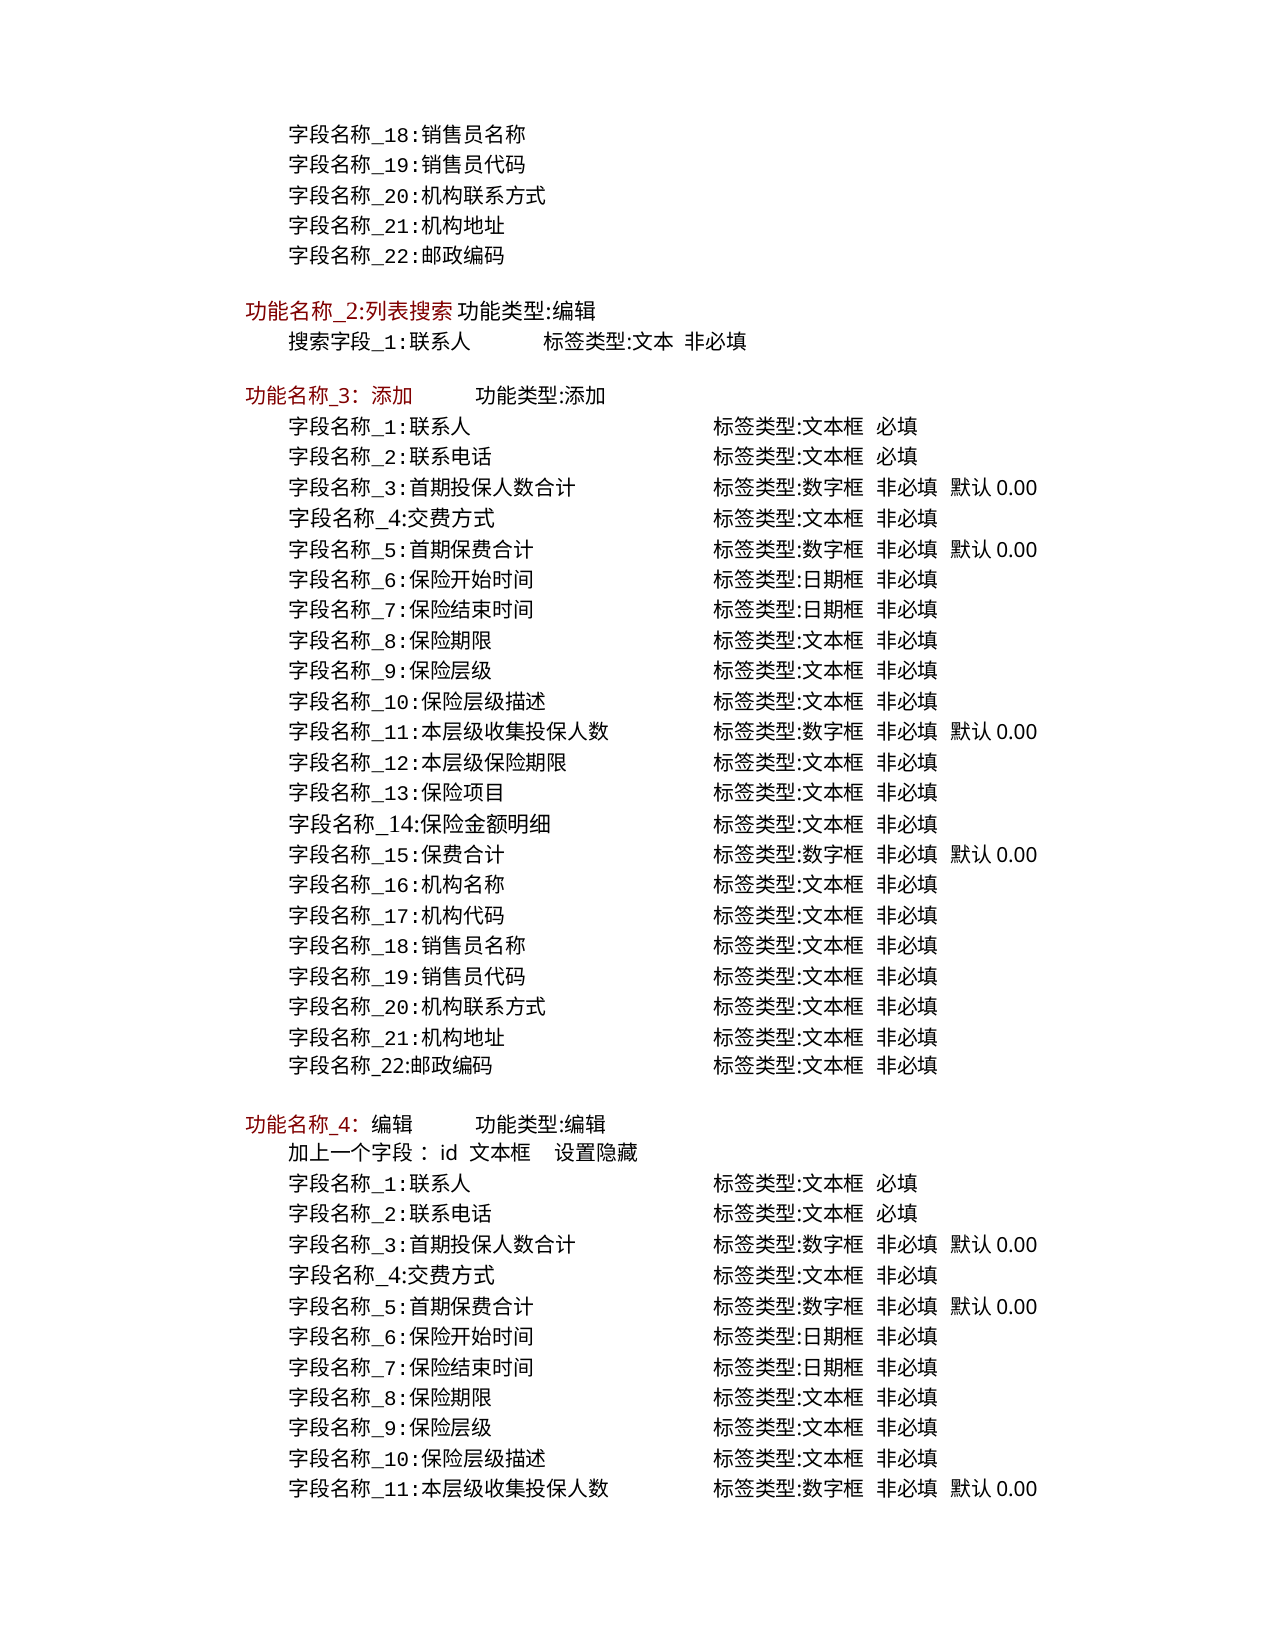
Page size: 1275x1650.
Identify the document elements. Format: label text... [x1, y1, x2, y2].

text 字段名称_7:保险结束时间 标签类型:日期框 非必填 [118, 594, 1157, 624]
text 字段名称_15:保费合计 标签类型:数字框 非必填 默认0.00 [118, 838, 1157, 869]
text 功能名称_3：添加 功能类型:添加 [118, 379, 1157, 410]
text 字段名称_9:保险层级 标签类型:文本框 非必填 [118, 654, 1157, 685]
text 字段名称_22:邮政编码 [118, 240, 1157, 270]
text 字段名称_17:机构代码 标签类型:文本框 非必填 [118, 899, 1157, 929]
text 字段名称_3:首期投保人数合计 标签类型:数字框 非必填 默认0.00 [118, 1228, 1157, 1258]
text 字段名称_22:邮政编码 标签类型:文本框 非必填 [118, 1051, 1157, 1080]
text 字段名称_21:机构地址 标签类型:文本框 非必填 [118, 1021, 1157, 1051]
text 字段名称_6:保险开始时间 标签类型:日期框 非必填 [118, 1320, 1157, 1351]
text 字段名称_10:保险层级描述 标签类型:文本框 非必填 [118, 1442, 1157, 1472]
text 字段名称_20:机构联系方式 标签类型:文本框 非必填 [118, 990, 1157, 1021]
text 字段名称_4:交费方式 标签类型:文本框 非必填 [118, 501, 1157, 533]
text 字段名称_18:销售员名称 [118, 118, 1157, 148]
text 字段名称_2:联系电话 标签类型:文本框 必填 [118, 1197, 1157, 1228]
text 字段名称_8:保险期限 标签类型:文本框 非必填 [118, 1381, 1157, 1412]
text 字段名称_19:销售员代码 [118, 148, 1157, 179]
text 字段名称_8:保险期限 标签类型:文本框 非必填 [118, 624, 1157, 654]
text 字段名称_10:保险层级描述 标签类型:文本框 非必填 [118, 685, 1157, 715]
text 功能名称_4：编辑 功能类型:编辑 [118, 1108, 1157, 1138]
text 搜索字段_1:联系人 标签类型:文本 非必填 [118, 326, 1157, 356]
text 字段名称_20:机构联系方式 [118, 179, 1157, 209]
text 字段名称_21:机构地址 [118, 209, 1157, 240]
text 字段名称_3:首期投保人数合计 标签类型:数字框 非必填 默认0.00 [118, 471, 1157, 501]
text 字段名称_13:保险项目 标签类型:文本框 非必填 [118, 776, 1157, 807]
text 字段名称_19:销售员代码 标签类型:文本框 非必填 [118, 960, 1157, 990]
text 字段名称_4:交费方式 标签类型:文本框 非必填 [118, 1258, 1157, 1290]
text 字段名称_6:保险开始时间 标签类型:日期框 非必填 [118, 563, 1157, 594]
text 字段名称_5:首期保费合计 标签类型:数字框 非必填 默认0.00 [118, 533, 1157, 563]
text 字段名称_7:保险结束时间 标签类型:日期框 非必填 [118, 1351, 1157, 1381]
text 字段名称_14:保险金额明细 标签类型:文本框 非必填 [118, 807, 1157, 838]
text 字段名称_2:联系电话 标签类型:文本框 必填 [118, 440, 1157, 471]
text 字段名称_11:本层级收集投保人数 标签类型:数字框 非必填 默认0.00 [118, 1472, 1157, 1503]
text 字段名称_16:机构名称 标签类型:文本框 非必填 [118, 869, 1157, 899]
text 字段名称_18:销售员名称 标签类型:文本框 非必填 [118, 929, 1157, 960]
text 字段名称_1:联系人 标签类型:文本框 必填 [118, 1167, 1157, 1197]
text 功能名称_2:列表搜索 功能类型:编辑 [118, 294, 1157, 326]
text 字段名称_12:本层级保险期限 标签类型:文本框 非必填 [118, 746, 1157, 776]
text 字段名称_11:本层级收集投保人数 标签类型:数字框 非必填 默认0.00 [118, 715, 1157, 746]
text 字段名称_9:保险层级 标签类型:文本框 非必填 [118, 1412, 1157, 1442]
text 加上一个字段 ：id 文本框 设置隐藏 [118, 1138, 1157, 1167]
text 字段名称_5:首期保费合计 标签类型:数字框 非必填 默认0.00 [118, 1290, 1157, 1320]
text 字段名称_1:联系人 标签类型:文本框 必填 [118, 410, 1157, 440]
